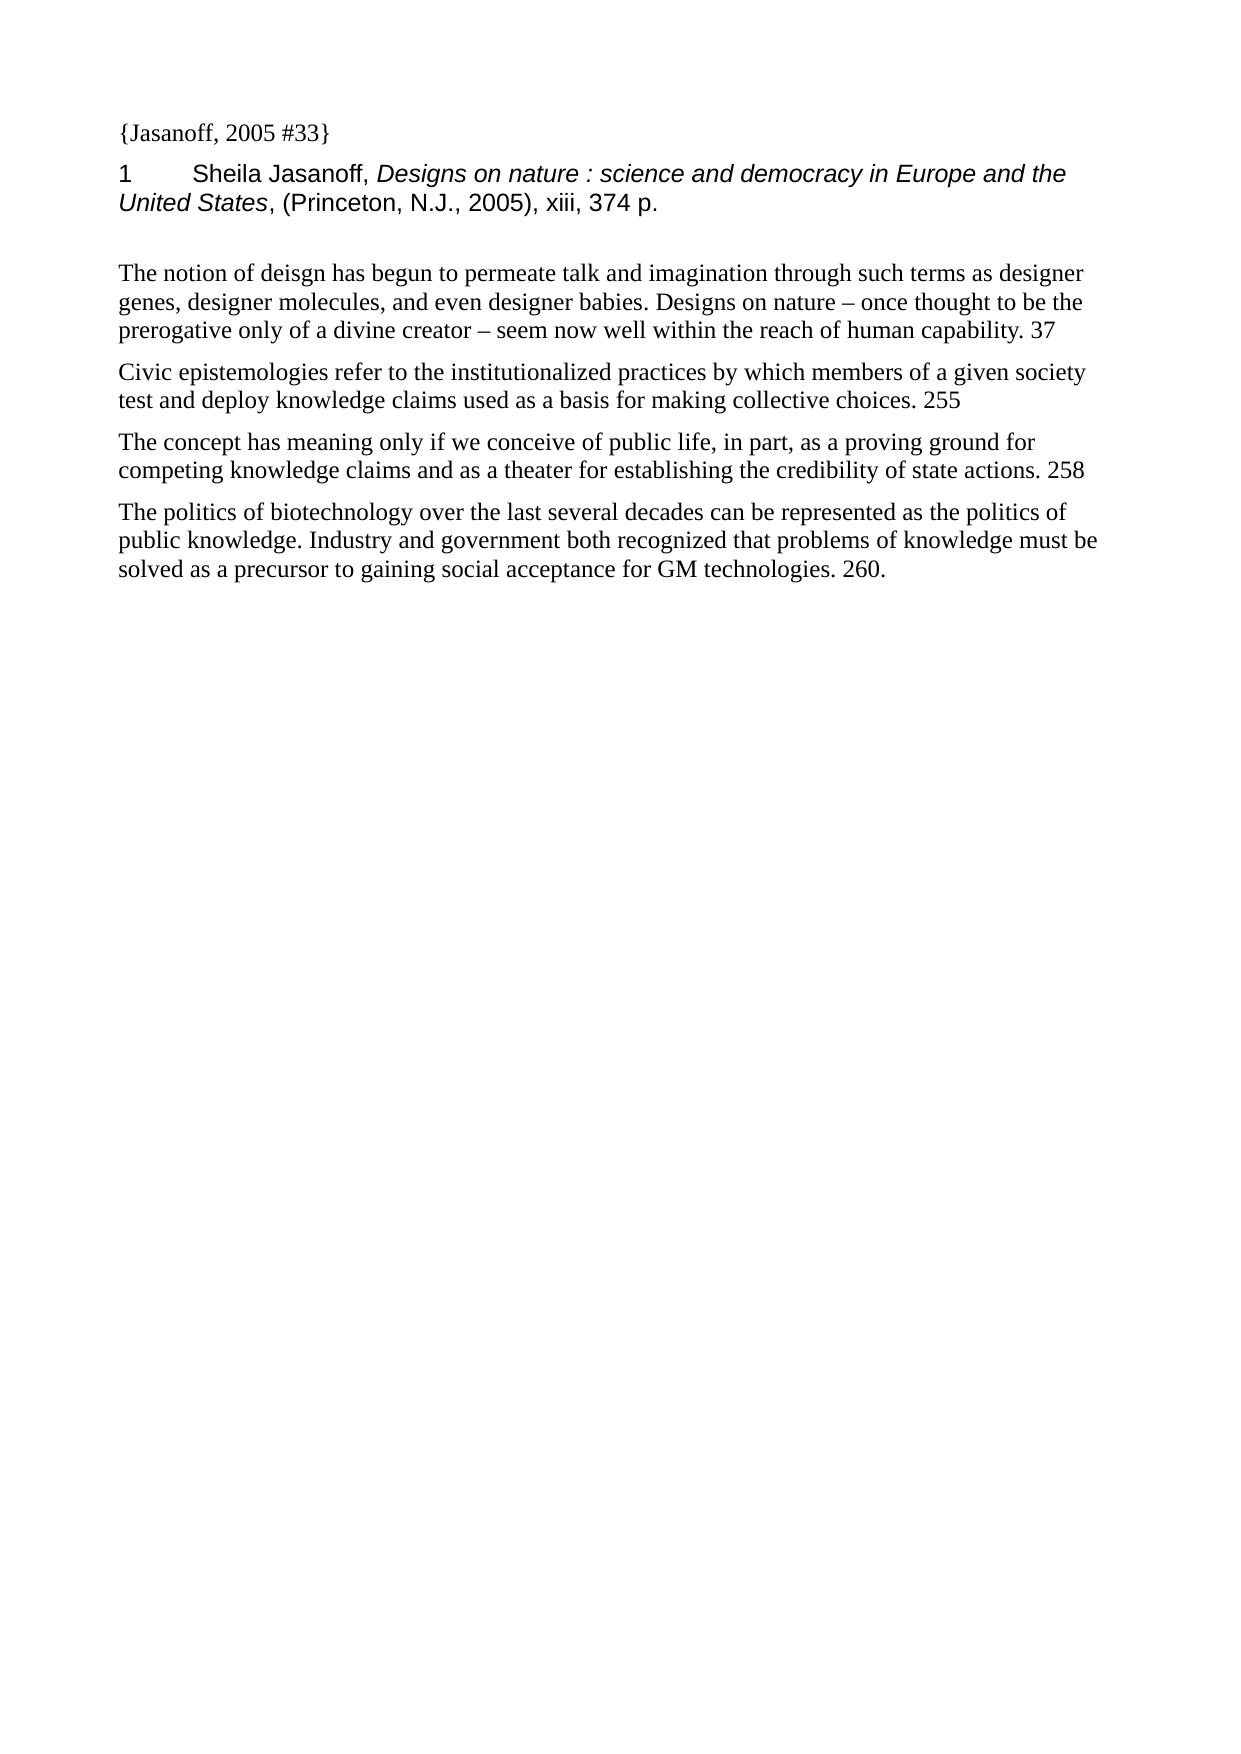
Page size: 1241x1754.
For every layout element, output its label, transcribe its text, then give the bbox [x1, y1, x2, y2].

text The concept has meaning only if we conceive of public life, in part, as a proving ground for competing knowledge claims and as a theater for establishing the credibility of state actions. 258 [118, 427, 1122, 484]
text The notion of deisgn has begun to permeate talk and imagination through such terms as designer genes, designer molecules, and even designer babies. Designs on nature – once thought to be the prerogative only of a divine creator – seem now well within the reach of human capability. 37 [118, 258, 1122, 344]
text {Jasanoff, 2005 #33} [118, 118, 1122, 147]
text 1 Sheila Jasanoff, Designs on nature : science and democracy in Europe and the United States, (Princeton, N.J., 2005), xiii, 374 p. [118, 159, 1122, 217]
text Civic epistemologies refer to the institutionalized practices by which members of a given society test and deploy knowledge claims used as a basis for making collective choices. 255 [118, 357, 1122, 414]
text The politics of biotechnology over the last several decades can be represented as the politics of public knowledge. Industry and government both recognized that problems of knowledge must be solved as a precursor to gaining social acceptance for GM technologies. 260. [118, 497, 1122, 583]
